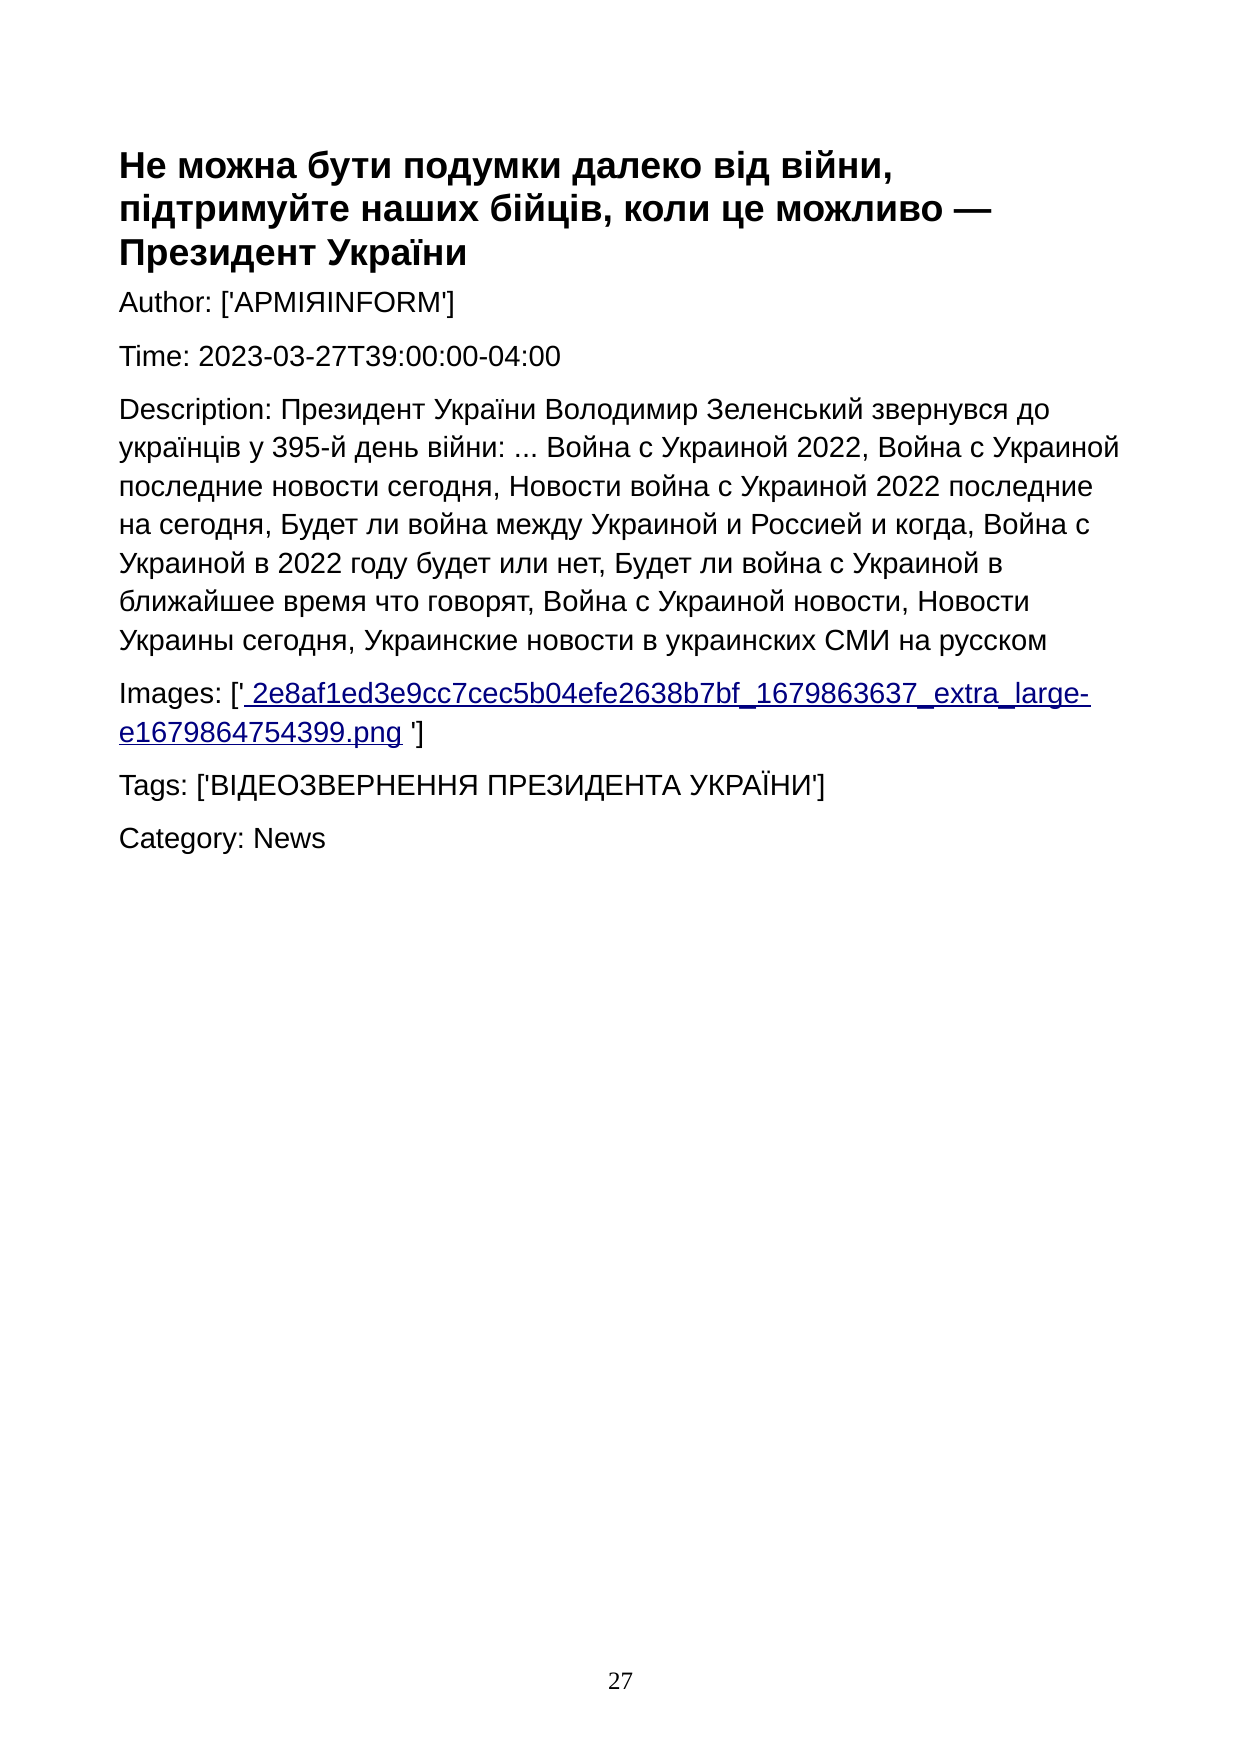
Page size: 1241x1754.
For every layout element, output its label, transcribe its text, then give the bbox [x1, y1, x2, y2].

text Time: 2023-03-27T39:00:00-04:00 [118, 338, 1122, 372]
text Description: Президент України Володимир Зеленський звернувся до українців у 395-й день війни: ... Война с Украиной 2022, Война с Украиной последние новости сегодня, Новости война с Украиной 2022 последние на сегодня, Будет ли война между Украиной и Россией и когда, Война с Украиной в 2022 году будет или нет, Будет ли война с Украиной в ближайшее время что говорят, Война с Украиной новости, Новости Украины сегодня, Украинские новости в украинских СМИ на русском [118, 392, 1122, 656]
text Category: News [118, 821, 1122, 854]
text Author: ['АРМІЯINFORM'] [118, 285, 1122, 319]
text Images: [' 2e8af1ed3e9cc7cec5b04efe2638b7bf_1679863637_extra_large-e1679864754399.png '] [118, 676, 1122, 748]
text Tags: ['ВІДЕОЗВЕРНЕННЯ ПРЕЗИДЕНТА УКРАЇНИ'] [118, 768, 1122, 801]
subtitle Не можна бути подумки далеко від війни, підтримуйте наших бійців, коли це можливо — Президент України [118, 143, 1122, 273]
